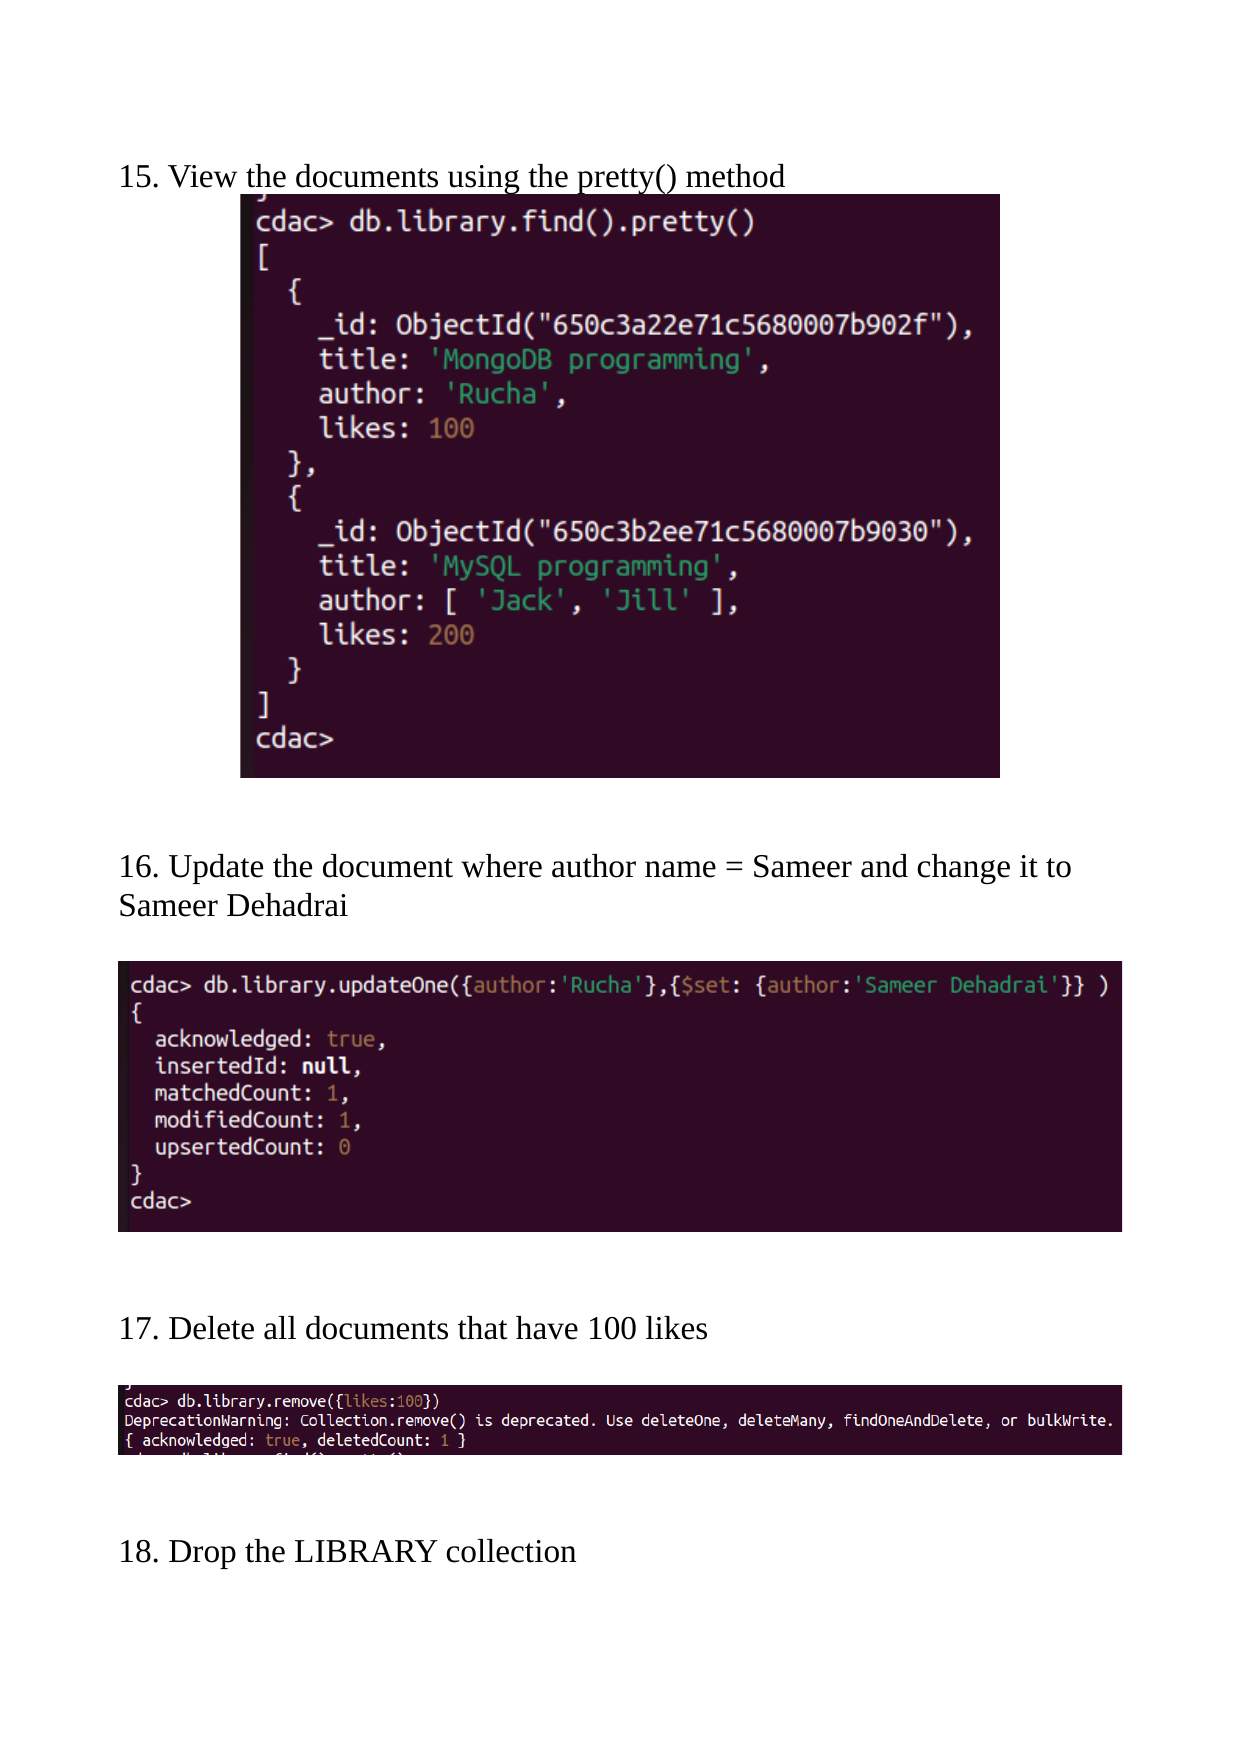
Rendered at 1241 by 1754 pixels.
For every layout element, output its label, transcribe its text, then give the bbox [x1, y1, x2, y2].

picture [118, 1385, 1123, 1455]
picture [118, 961, 1123, 1232]
text 15. View the documents using the pretty() method [118, 156, 1122, 195]
picture [240, 194, 1000, 778]
text 16. Update the document where author name = Sameer and change it to Sameer Dehadrai [118, 846, 1122, 923]
text 17. Delete all documents that have 100 likes [118, 1308, 1122, 1347]
text 18. Drop the LIBRARY collection [118, 1532, 1122, 1570]
